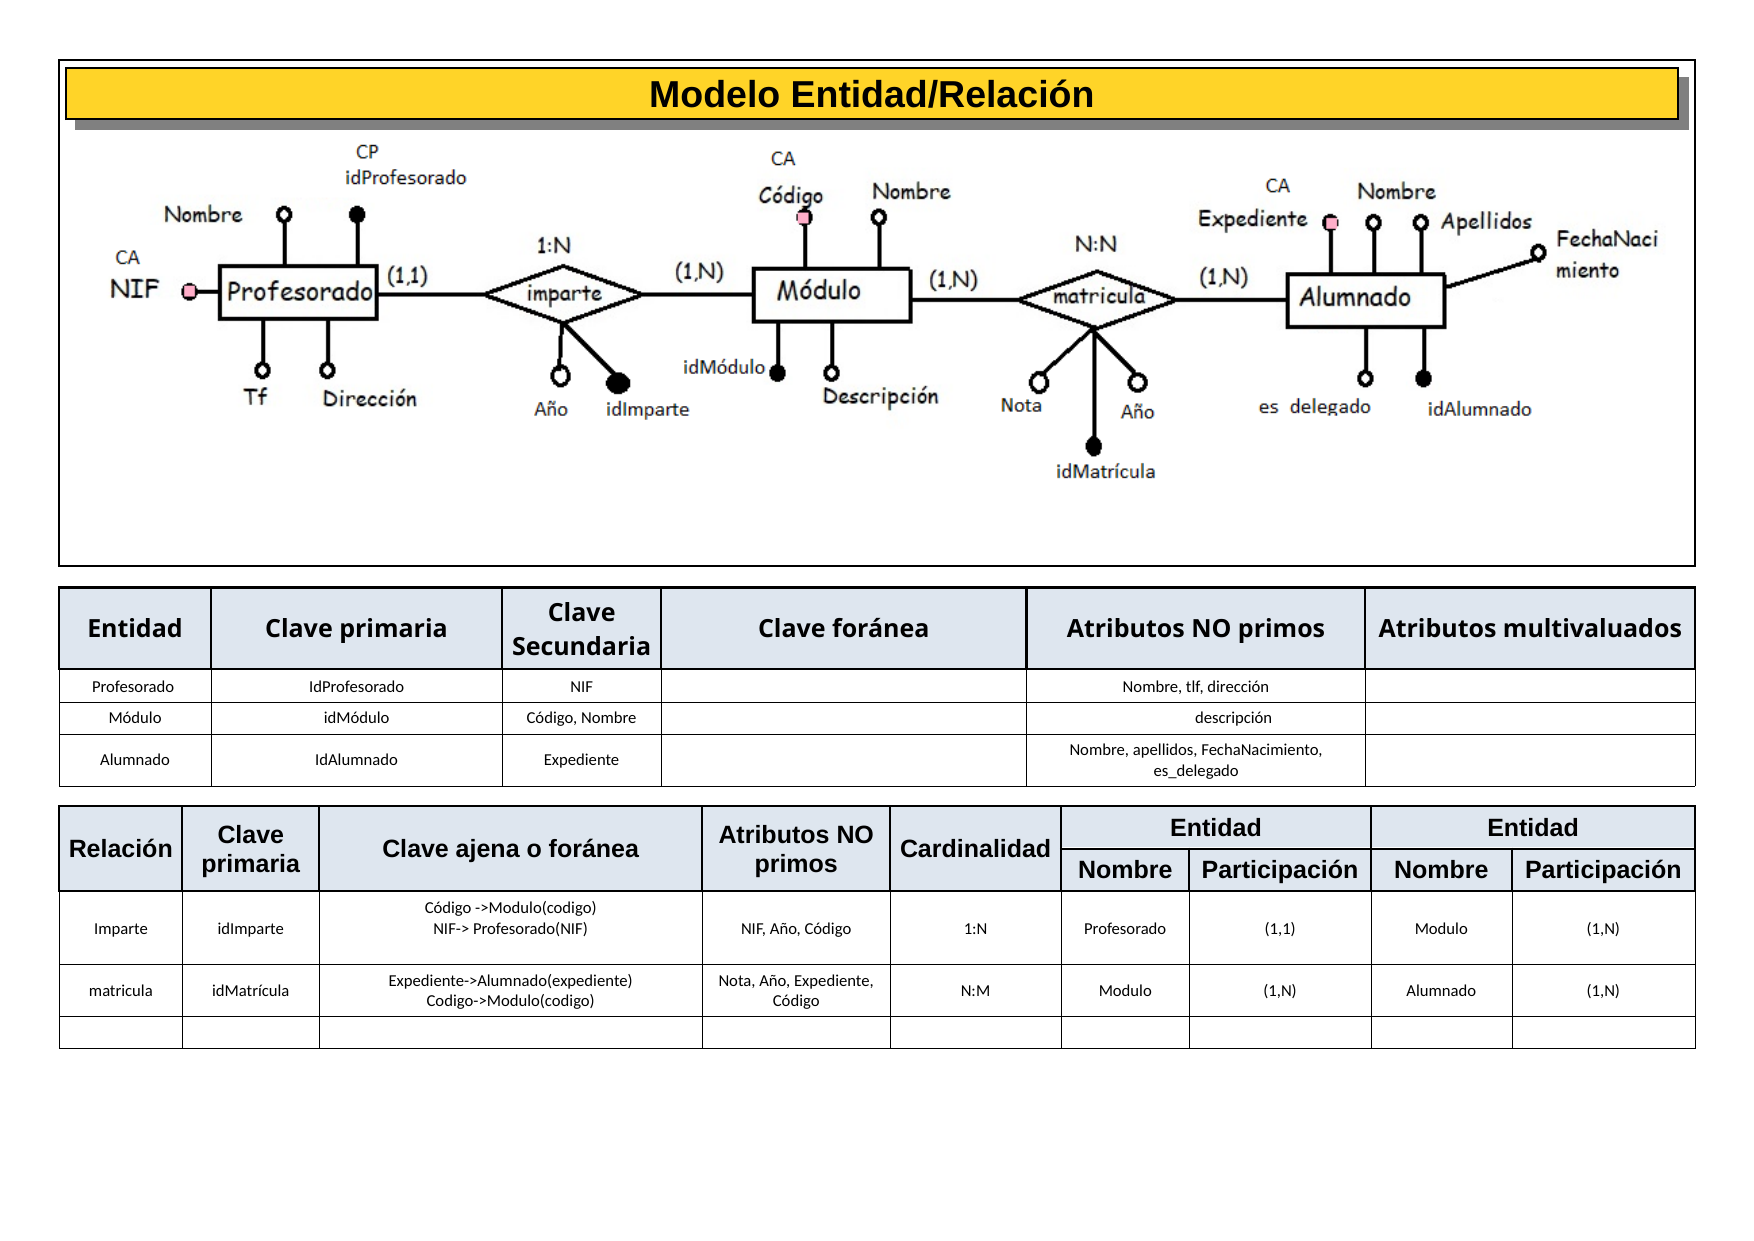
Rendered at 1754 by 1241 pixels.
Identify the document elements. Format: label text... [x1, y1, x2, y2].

table_cell (1,N) [1513, 892, 1695, 964]
table_cell [662, 703, 1026, 734]
table_cell (1,1) [1190, 892, 1371, 964]
table_header Atributos NO primos [1028, 589, 1364, 668]
table_cell Modulo [1372, 892, 1512, 964]
table_cell Alumnado [60, 735, 211, 786]
table_cell NIF [503, 670, 661, 702]
table_header Atributos NO primos [703, 807, 889, 890]
table_header Cardinalidad [891, 807, 1060, 890]
table_cell idImparte [183, 892, 319, 964]
table_cell Código ->Modulo(codigo) NIF-> Profesorado(NIF) [320, 892, 702, 964]
table_header Clave primaria [212, 589, 501, 668]
table_cell Nombre [1062, 850, 1188, 890]
table_cell Participación [1190, 850, 1370, 890]
table_cell descripción [1027, 703, 1365, 734]
table_header Clave primaria [183, 807, 318, 890]
table_cell [1366, 735, 1695, 786]
table_cell [183, 1017, 319, 1048]
table_cell Profesorado [60, 670, 211, 702]
table_cell NIF, Año, Código [703, 892, 890, 964]
table_cell Expediente->Alumnado(expediente) Codigo->Modulo(codigo) [320, 965, 702, 1016]
table_cell Imparte [60, 892, 182, 964]
table_header Clave ajena o foránea [320, 807, 701, 890]
table_cell Nombre, apellidos, FechaNacimiento, es_delegado [1027, 735, 1365, 786]
table_cell idMódulo [212, 703, 502, 734]
table_cell Expediente [503, 735, 661, 786]
table_cell Nota, Año, Expediente, Código [703, 965, 890, 1016]
table_cell [891, 1017, 1061, 1048]
table_cell Modulo [1062, 965, 1189, 1016]
table_cell Nombre, tlf, dirección [1027, 670, 1365, 702]
table_cell Alumnado [1372, 965, 1512, 1016]
table_cell Código, Nombre [503, 703, 661, 734]
table_cell [60, 136, 1694, 565]
table_cell (1,N) [1513, 965, 1695, 1016]
table_header Entidad [60, 589, 210, 668]
table_cell matricula [60, 965, 182, 1016]
table_cell [662, 735, 1026, 786]
table_cell [1513, 1017, 1695, 1048]
table_cell [1062, 1017, 1189, 1048]
table_header Clave foránea [662, 589, 1025, 668]
table_cell [60, 1017, 182, 1048]
table_header Entidad [1062, 807, 1370, 847]
table_cell [320, 1017, 702, 1048]
table_header Entidad [1372, 807, 1694, 847]
table_cell [1366, 703, 1695, 734]
table_cell Profesorado [1062, 892, 1189, 964]
table_cell 1:N [891, 892, 1061, 964]
table_cell IdAlumnado [212, 735, 502, 786]
table_header Modelo Entidad/Relación [60, 61, 1694, 136]
picture [64, 141, 1690, 531]
table_cell [1190, 1017, 1371, 1048]
table_header Atributos multivaluados [1366, 589, 1694, 668]
table_cell Nombre [1372, 850, 1511, 890]
table_cell idMatrícula [183, 965, 319, 1016]
table_header Clave Secundaria [503, 589, 660, 668]
table_header Relación [60, 807, 181, 890]
table_cell [662, 670, 1026, 702]
table_cell (1,N) [1190, 965, 1371, 1016]
table_cell [1366, 670, 1695, 702]
table_cell IdProfesorado [212, 670, 502, 702]
table_cell [703, 1017, 890, 1048]
table_cell [1372, 1017, 1512, 1048]
table_cell N:M [891, 965, 1061, 1016]
table_cell Módulo [60, 703, 211, 734]
table_cell Participación [1513, 850, 1694, 890]
